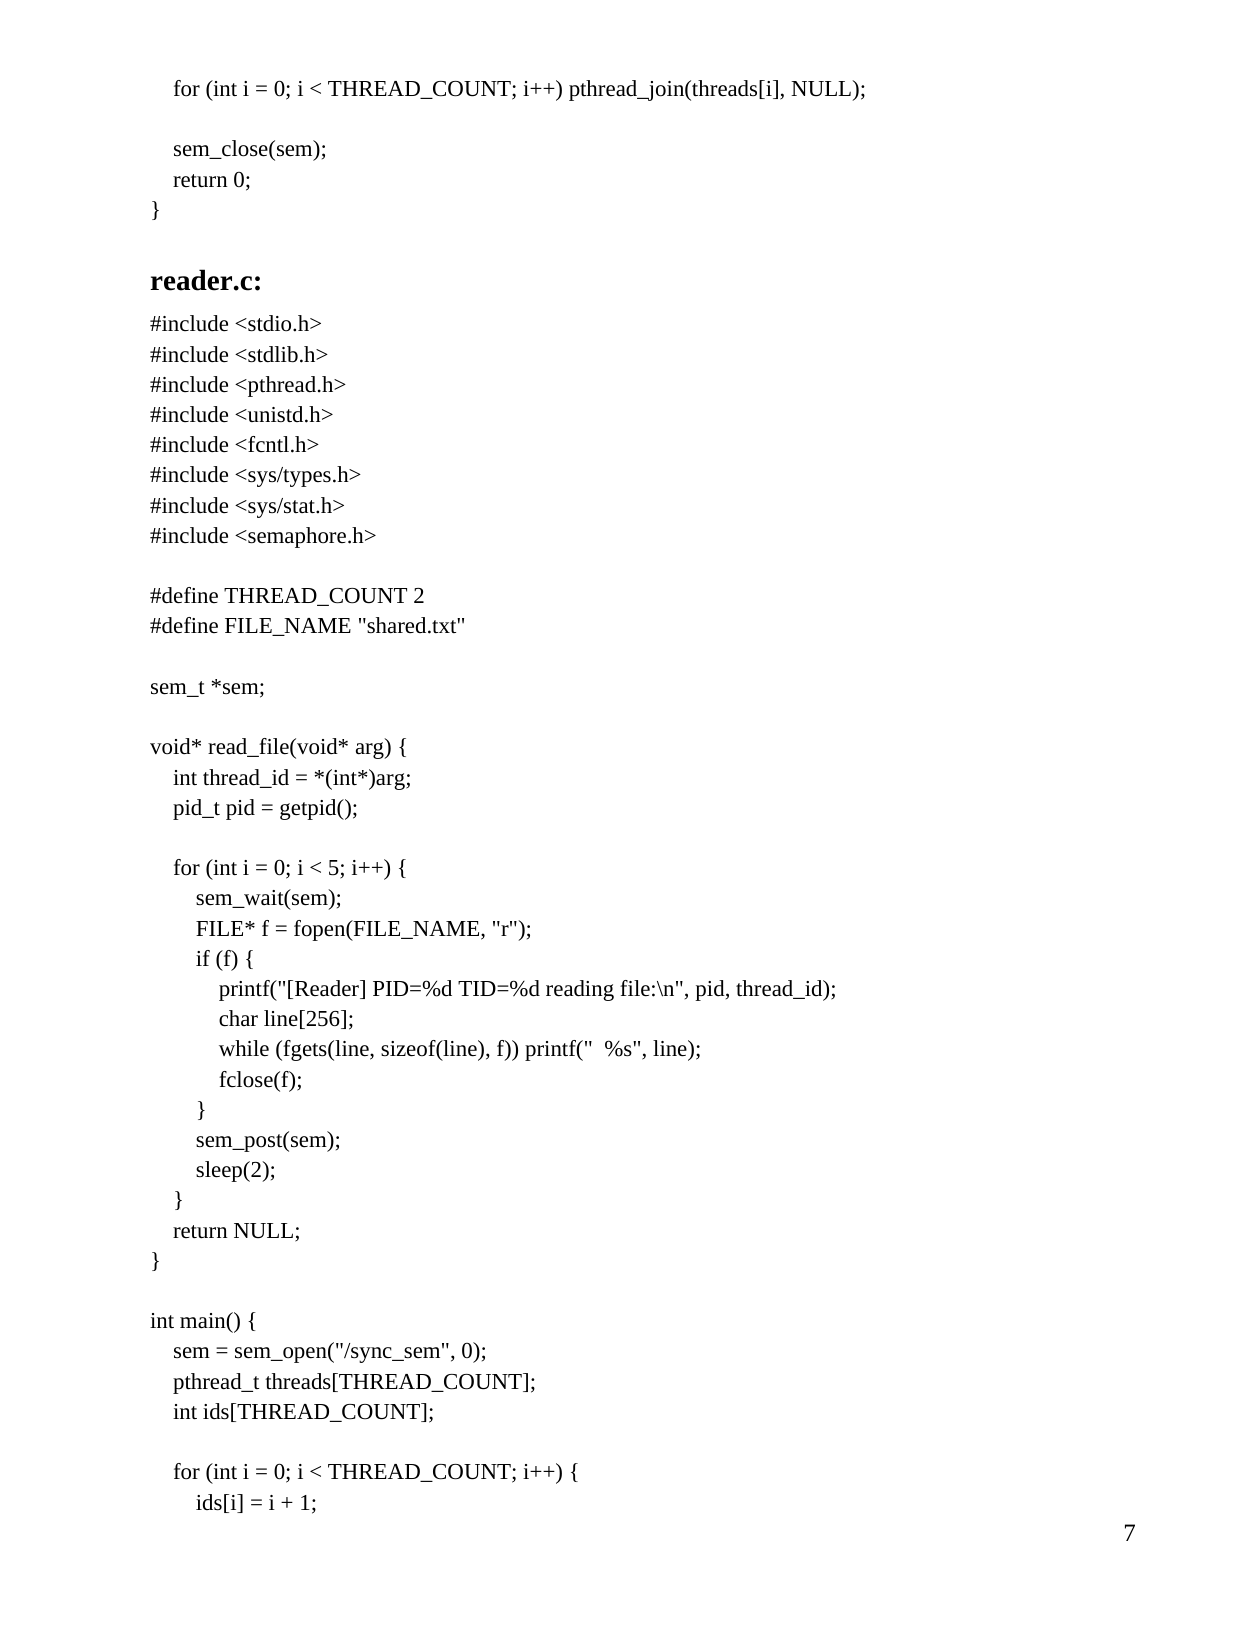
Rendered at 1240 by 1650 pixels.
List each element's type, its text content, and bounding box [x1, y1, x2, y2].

subtitle reader.c: [150, 263, 1135, 297]
text for (int i = 0; i < THREAD_COUNT; i++) pthread_join(threads[i], NULL); sem_close(sem); return 0; } [150, 75, 1135, 222]
text #include <stdio.h> #include <stdlib.h> #include <pthread.h> #include <unistd.h> #include <fcntl.h> #include <sys/types.h> #include <sys/stat.h> #include <semaphore.h> #define THREAD_COUNT 2 #define FILE_NAME "shared.txt" sem_t *sem; void* read_file(void* arg) { int thread_id = *(int*)arg; pid_t pid = getpid(); for (int i = 0; i < 5; i++) { sem_wait(sem); FILE* f = fopen(FILE_NAME, "r"); if (f) { printf("[Reader] PID=%d TID=%d reading file:\n", pid, thread_id); char line[256]; while (fgets(line, sizeof(line), f)) printf(" %s", line); fclose(f); } sem_post(sem); sleep(2); } return NULL; } int main() { sem = sem_open("/sync_sem", 0); pthread_t threads[THREAD_COUNT]; int ids[THREAD_COUNT]; for (int i = 0; i < THREAD_COUNT; i++) { ids[i] = i + 1; [150, 310, 1135, 1515]
